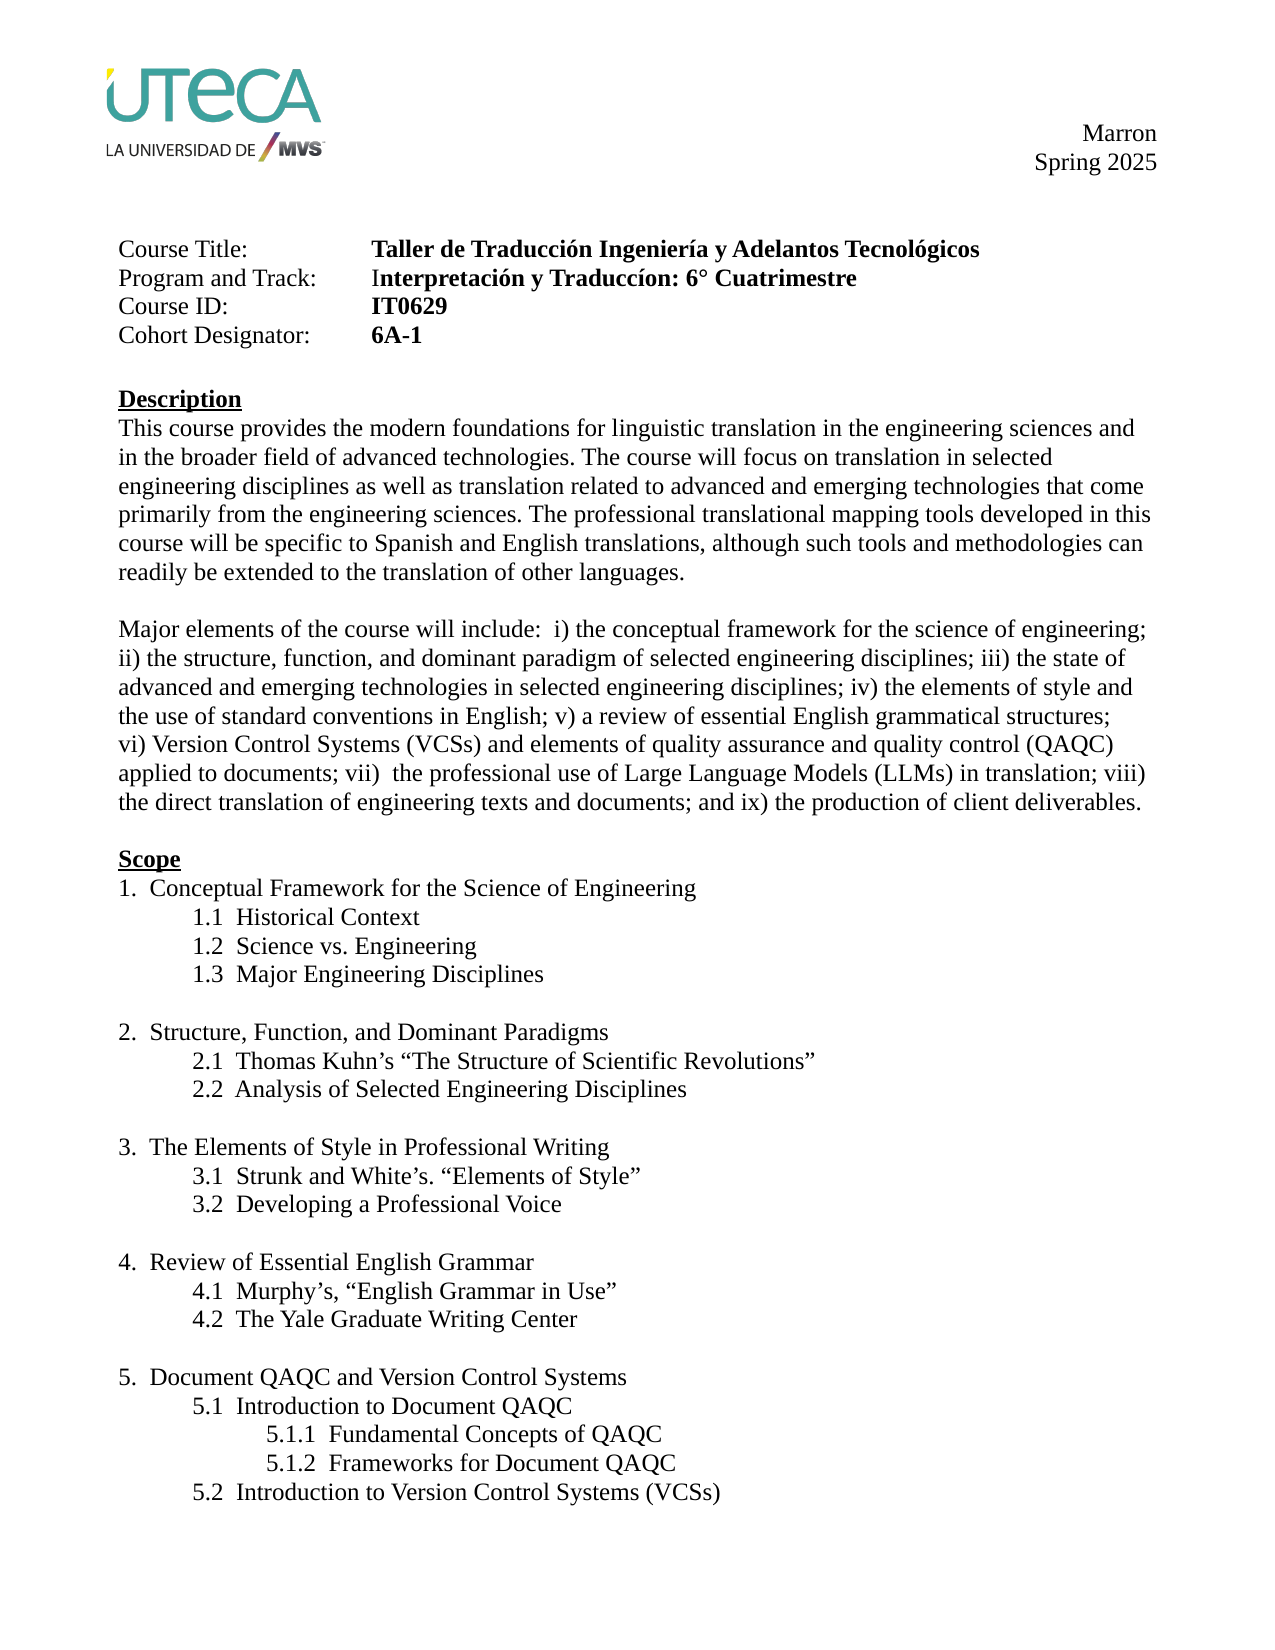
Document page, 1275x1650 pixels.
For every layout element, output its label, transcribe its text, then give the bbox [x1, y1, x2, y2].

text 1.1 Historical Context [192, 902, 1157, 931]
text Scope [118, 844, 1157, 873]
text 3.1 Strunk and White’s. “Elements of Style” [192, 1161, 1157, 1189]
table_cell Cohort Designator: [118, 320, 371, 356]
table_header Course Title: [118, 234, 371, 263]
table_cell Course ID: [118, 291, 371, 320]
text vi) Version Control Systems (VCSs) and elements of quality assurance and quality control (QAQC) applied to documents; vii) the professional use of Large Language Models (LLMs) in translation; viii) the direct translation of engineering texts and documents; and ix) the production of client deliverables. [118, 729, 1157, 816]
text 3.2 Developing a Professional Voice [192, 1189, 1157, 1218]
text This course provides the modern foundations for linguistic translation in the engineering sciences and in the broader field of advanced technologies. The course will focus on translation in selected engineering disciplines as well as translation related to advanced and emerging technologies that come primarily from the engineering sciences. The professional translational mapping tools developed in this course will be specific to Spanish and English translations, although such tools and methodologies can readily be extended to the translation of other languages. [118, 413, 1157, 586]
text 2. Structure, Function, and Dominant Paradigms [118, 1017, 1157, 1046]
table_cell Program and Track: [118, 263, 371, 291]
table_header Taller de Traducción Ingeniería y Adelantos Tecnológicos [371, 234, 1157, 263]
text 4. Review of Essential English Grammar [118, 1247, 1157, 1276]
picture [104, 64, 328, 166]
table_cell 6A-1 [371, 320, 1157, 356]
text 3. The Elements of Style in Professional Writing [118, 1132, 1157, 1161]
text 1.2 Science vs. Engineering [192, 931, 1157, 959]
text 5. Document QAQC and Version Control Systems [118, 1362, 1157, 1391]
text 5.1.1 Fundamental Concepts of QAQC [266, 1419, 1157, 1448]
text 5.1.2 Frameworks for Document QAQC [266, 1448, 1157, 1477]
text 1.3 Major Engineering Disciplines [192, 959, 1157, 988]
table_cell IT0629 [371, 291, 1157, 320]
text 1. Conceptual Framework for the Science of Engineering [118, 873, 1157, 902]
text 5.1 Introduction to Document QAQC [192, 1391, 1157, 1419]
text 2.2 Analysis of Selected Engineering Disciplines [192, 1074, 1157, 1103]
text 4.2 The Yale Graduate Writing Center [192, 1304, 1157, 1333]
text Description [118, 384, 1157, 413]
text 5.2 Introduction to Version Control Systems (VCSs) [192, 1477, 1157, 1506]
text 2.1 Thomas Kuhn’s “The Structure of Scientific Revolutions” [192, 1046, 1157, 1074]
text Major elements of the course will include: i) the conceptual framework for the science of engineering; ii) the structure, function, and dominant paradigm of selected engineering disciplines; iii) the state of advanced and emerging technologies in selected engineering disciplines; iv) the elements of style and the use of standard conventions in English; v) a review of essential English grammatical structures; [118, 614, 1157, 729]
table_cell Interpretación y Traduccíon: 6° Cuatrimestre [371, 263, 1157, 291]
text 4.1 Murphy’s, “English Grammar in Use” [192, 1276, 1157, 1304]
